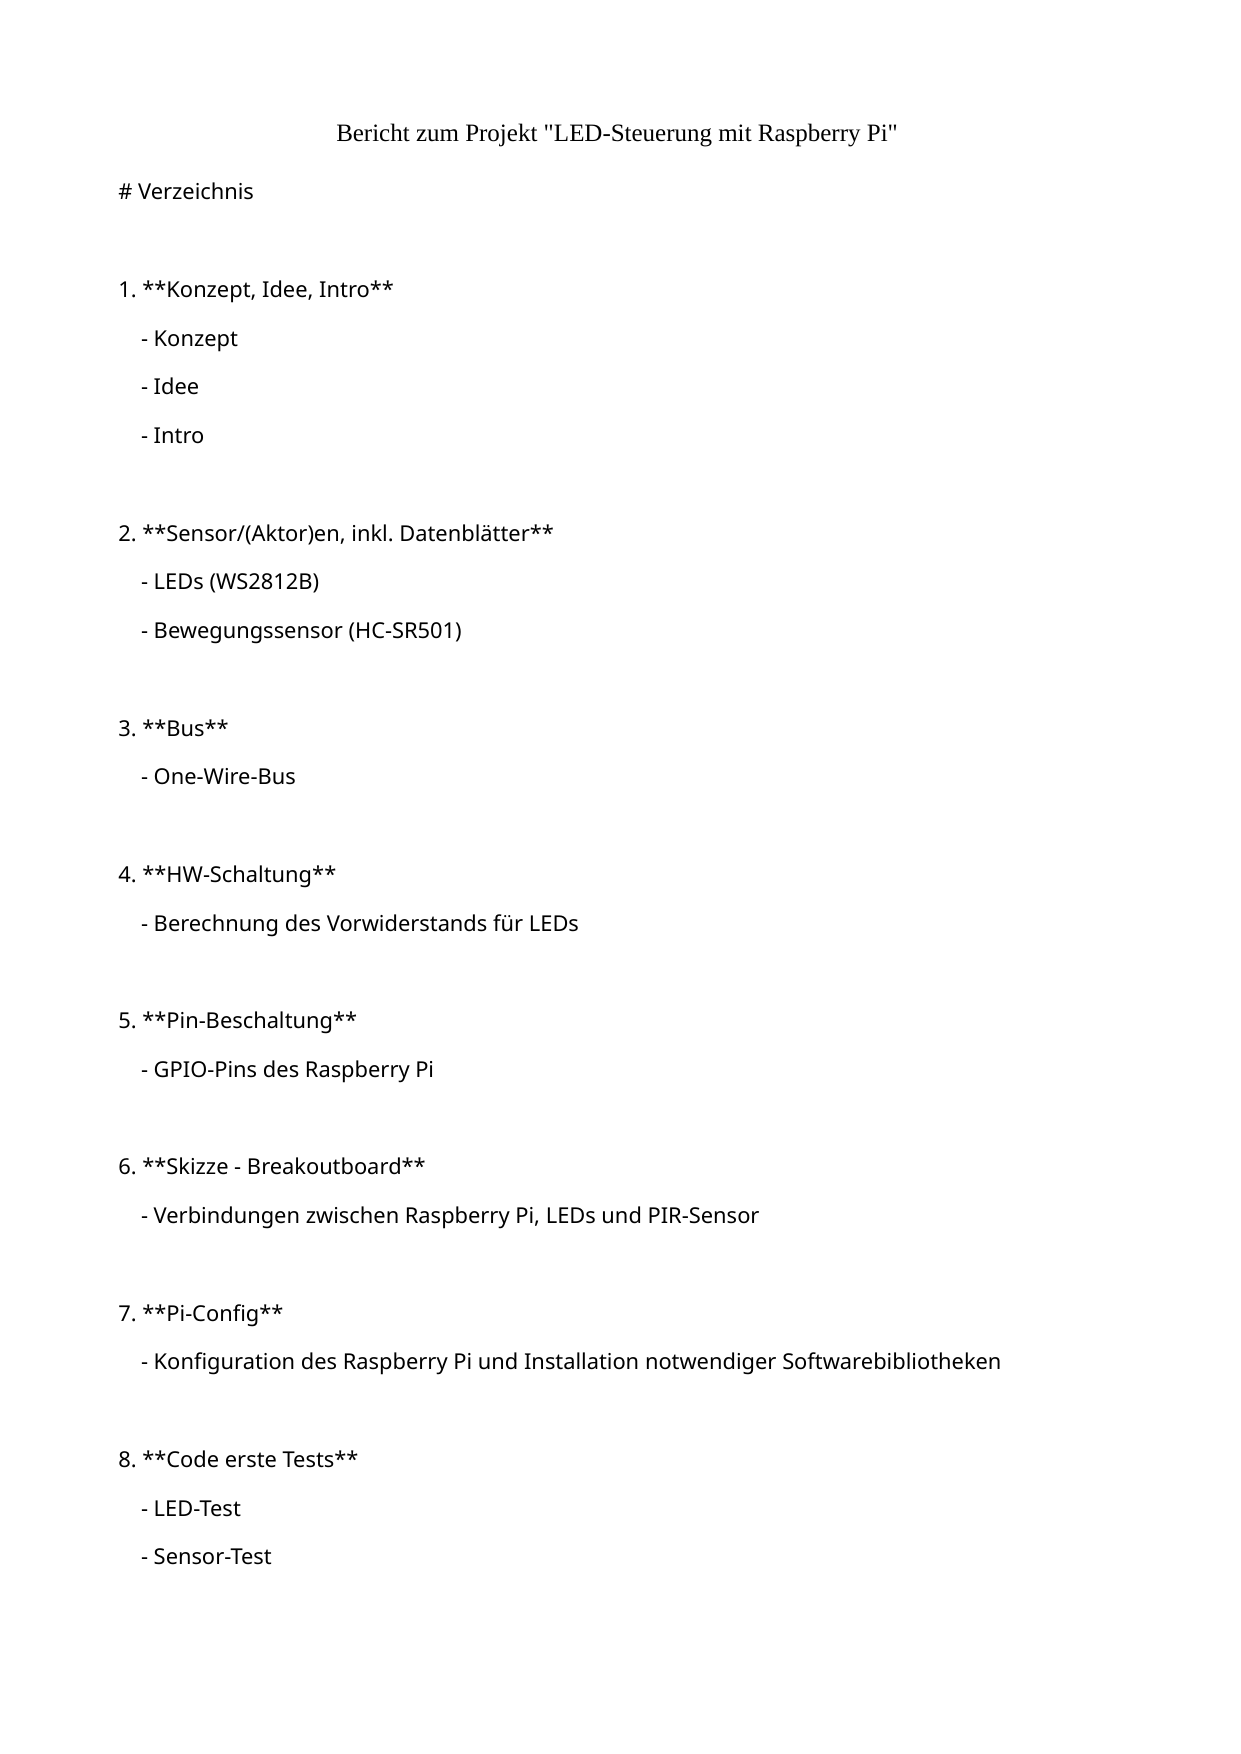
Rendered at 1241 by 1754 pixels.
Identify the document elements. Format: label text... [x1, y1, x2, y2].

text - Berechnung des Vorwiderstands für LEDs [118, 908, 1122, 937]
text - Verbindungen zwischen Raspberry Pi, LEDs und PIR-Sensor [118, 1200, 1122, 1230]
text - Intro [118, 420, 1122, 450]
text - Konzept [118, 323, 1122, 352]
text 5. **Pin-Beschaltung** [118, 1005, 1122, 1035]
text - Bewegungssensor (HC-SR501) [118, 615, 1122, 645]
text 3. **Bus** [118, 713, 1122, 742]
text - LED-Test [118, 1493, 1122, 1522]
text - GPIO-Pins des Raspberry Pi [118, 1054, 1122, 1084]
text 2. **Sensor/(Aktor)en, inkl. Datenblätter** [118, 518, 1122, 547]
text - Sensor-Test [118, 1541, 1122, 1571]
text 1. **Konzept, Idee, Intro** [118, 274, 1122, 304]
text 6. **Skizze - Breakoutboard** [118, 1151, 1122, 1181]
text 4. **HW-Schaltung** [118, 859, 1122, 889]
text # Verzeichnis [118, 176, 1122, 206]
text - One-Wire-Bus [118, 761, 1122, 791]
text 7. **Pi-Config** [118, 1298, 1122, 1327]
text - Konfiguration des Raspberry Pi und Installation notwendiger Softwarebibliotheken [118, 1346, 1122, 1376]
text 8. **Code erste Tests** [118, 1444, 1122, 1474]
text - Idee [118, 371, 1122, 401]
text - LEDs (WS2812B) [118, 566, 1122, 596]
